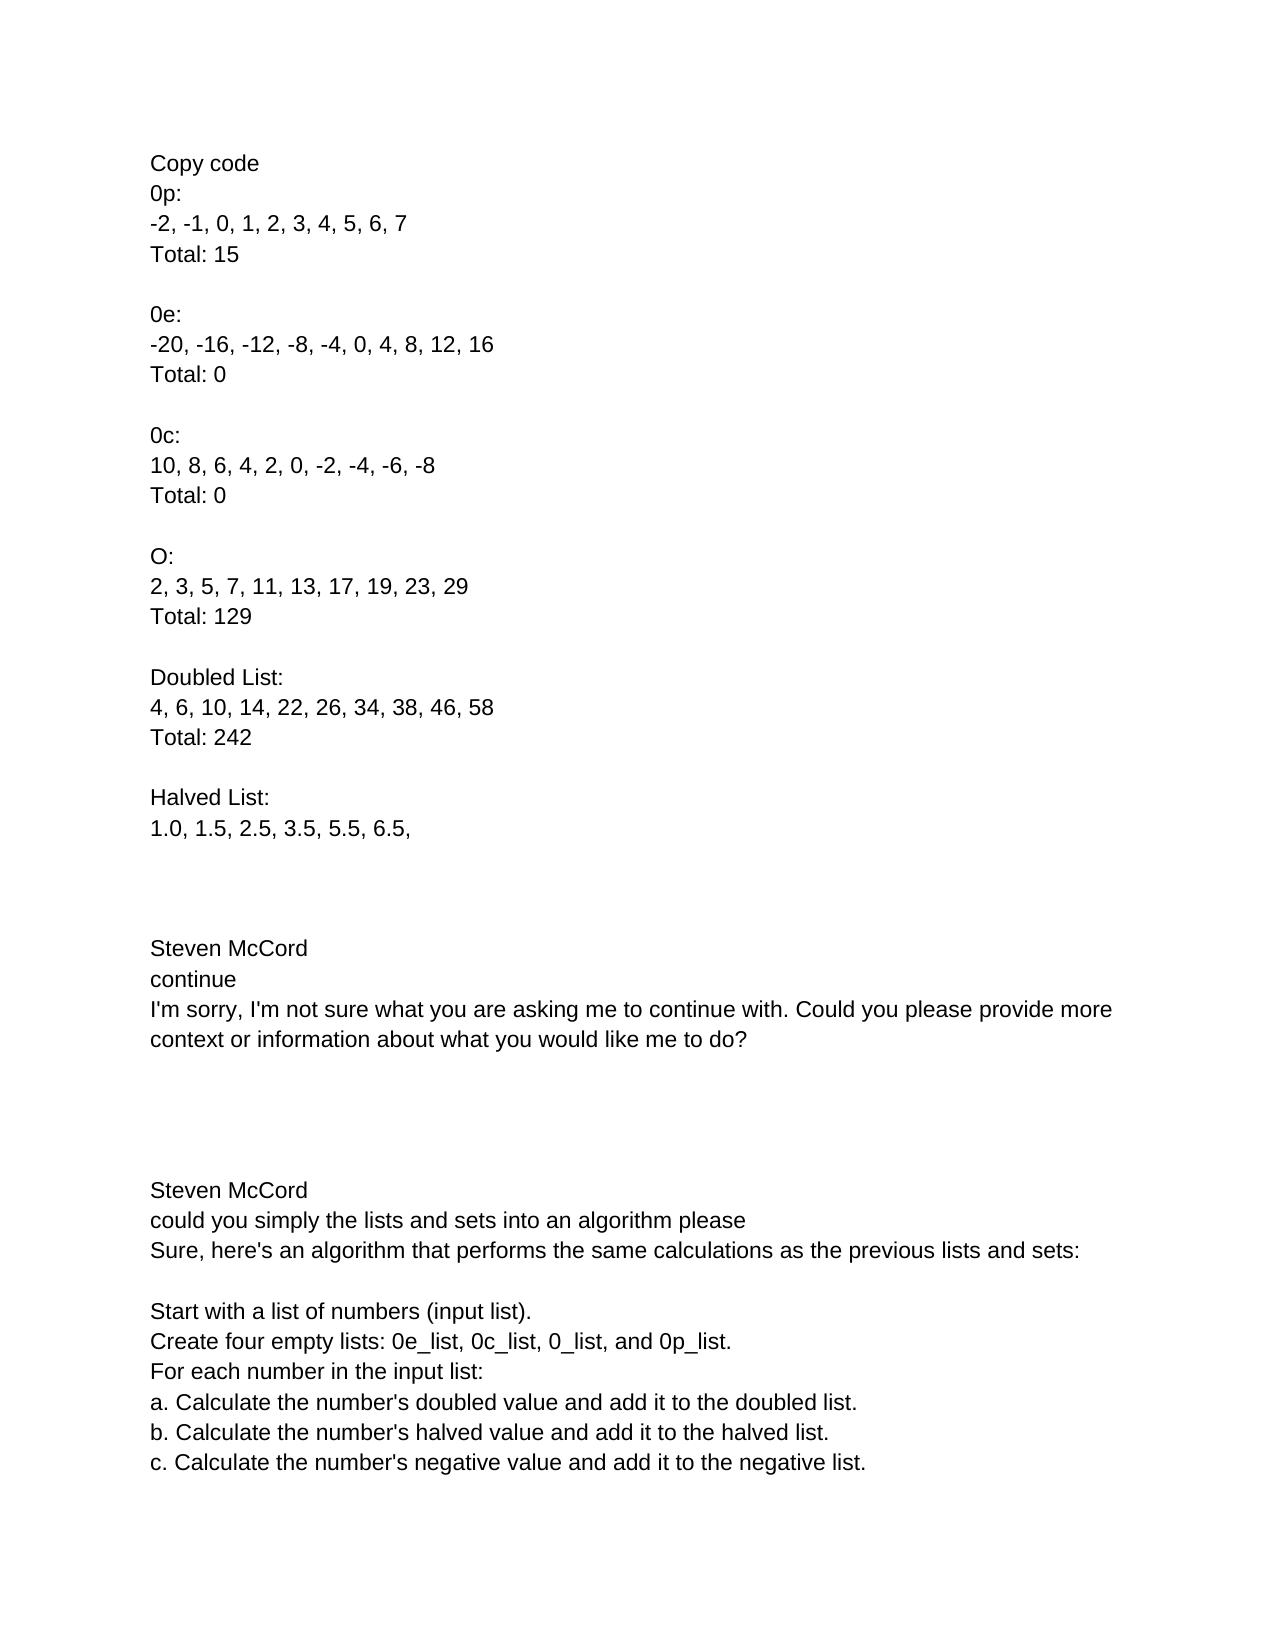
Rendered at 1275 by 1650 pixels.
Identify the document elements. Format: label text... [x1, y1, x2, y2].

text Halved List: [150, 784, 1125, 811]
text c. Calculate the number's negative value and add it to the negative list. [150, 1449, 1125, 1475]
text Create four empty lists: 0e_list, 0c_list, 0_list, and 0p_list. [150, 1328, 1125, 1354]
text 0c: [150, 422, 1125, 448]
text Total: 0 [150, 482, 1125, 509]
text 1.0, 1.5, 2.5, 3.5, 5.5, 6.5, [150, 814, 1125, 841]
text a. Calculate the number's doubled value and add it to the doubled list. [150, 1388, 1125, 1415]
text -20, -16, -12, -8, -4, 0, 4, 8, 12, 16 [150, 331, 1125, 358]
text Total: 0 [150, 361, 1125, 388]
text Doubled List: [150, 663, 1125, 690]
text 0p: [150, 180, 1125, 207]
text Total: 242 [150, 724, 1125, 750]
text b. Calculate the number's halved value and add it to the halved list. [150, 1419, 1125, 1445]
text Steven McCord [150, 935, 1125, 962]
text 2, 3, 5, 7, 11, 13, 17, 19, 23, 29 [150, 573, 1125, 599]
text For each number in the input list: [150, 1358, 1125, 1385]
text 10, 8, 6, 4, 2, 0, -2, -4, -6, -8 [150, 452, 1125, 478]
text Start with a list of numbers (input list). [150, 1298, 1125, 1324]
text Total: 15 [150, 241, 1125, 267]
text Copy code [150, 150, 1125, 176]
text O: [150, 543, 1125, 569]
text Total: 129 [150, 603, 1125, 629]
text 4, 6, 10, 14, 22, 26, 34, 38, 46, 58 [150, 694, 1125, 720]
text continue [150, 966, 1125, 992]
text I'm sorry, I'm not sure what you are asking me to continue with. Could you please provide more context or information about what you would like me to do? [150, 996, 1125, 1052]
text Sure, here's an algorithm that performs the same calculations as the previous lists and sets: [150, 1237, 1125, 1264]
text could you simply the lists and sets into an algorithm please [150, 1207, 1125, 1234]
text 0e: [150, 301, 1125, 327]
text -2, -1, 0, 1, 2, 3, 4, 5, 6, 7 [150, 210, 1125, 237]
text Steven McCord [150, 1177, 1125, 1203]
